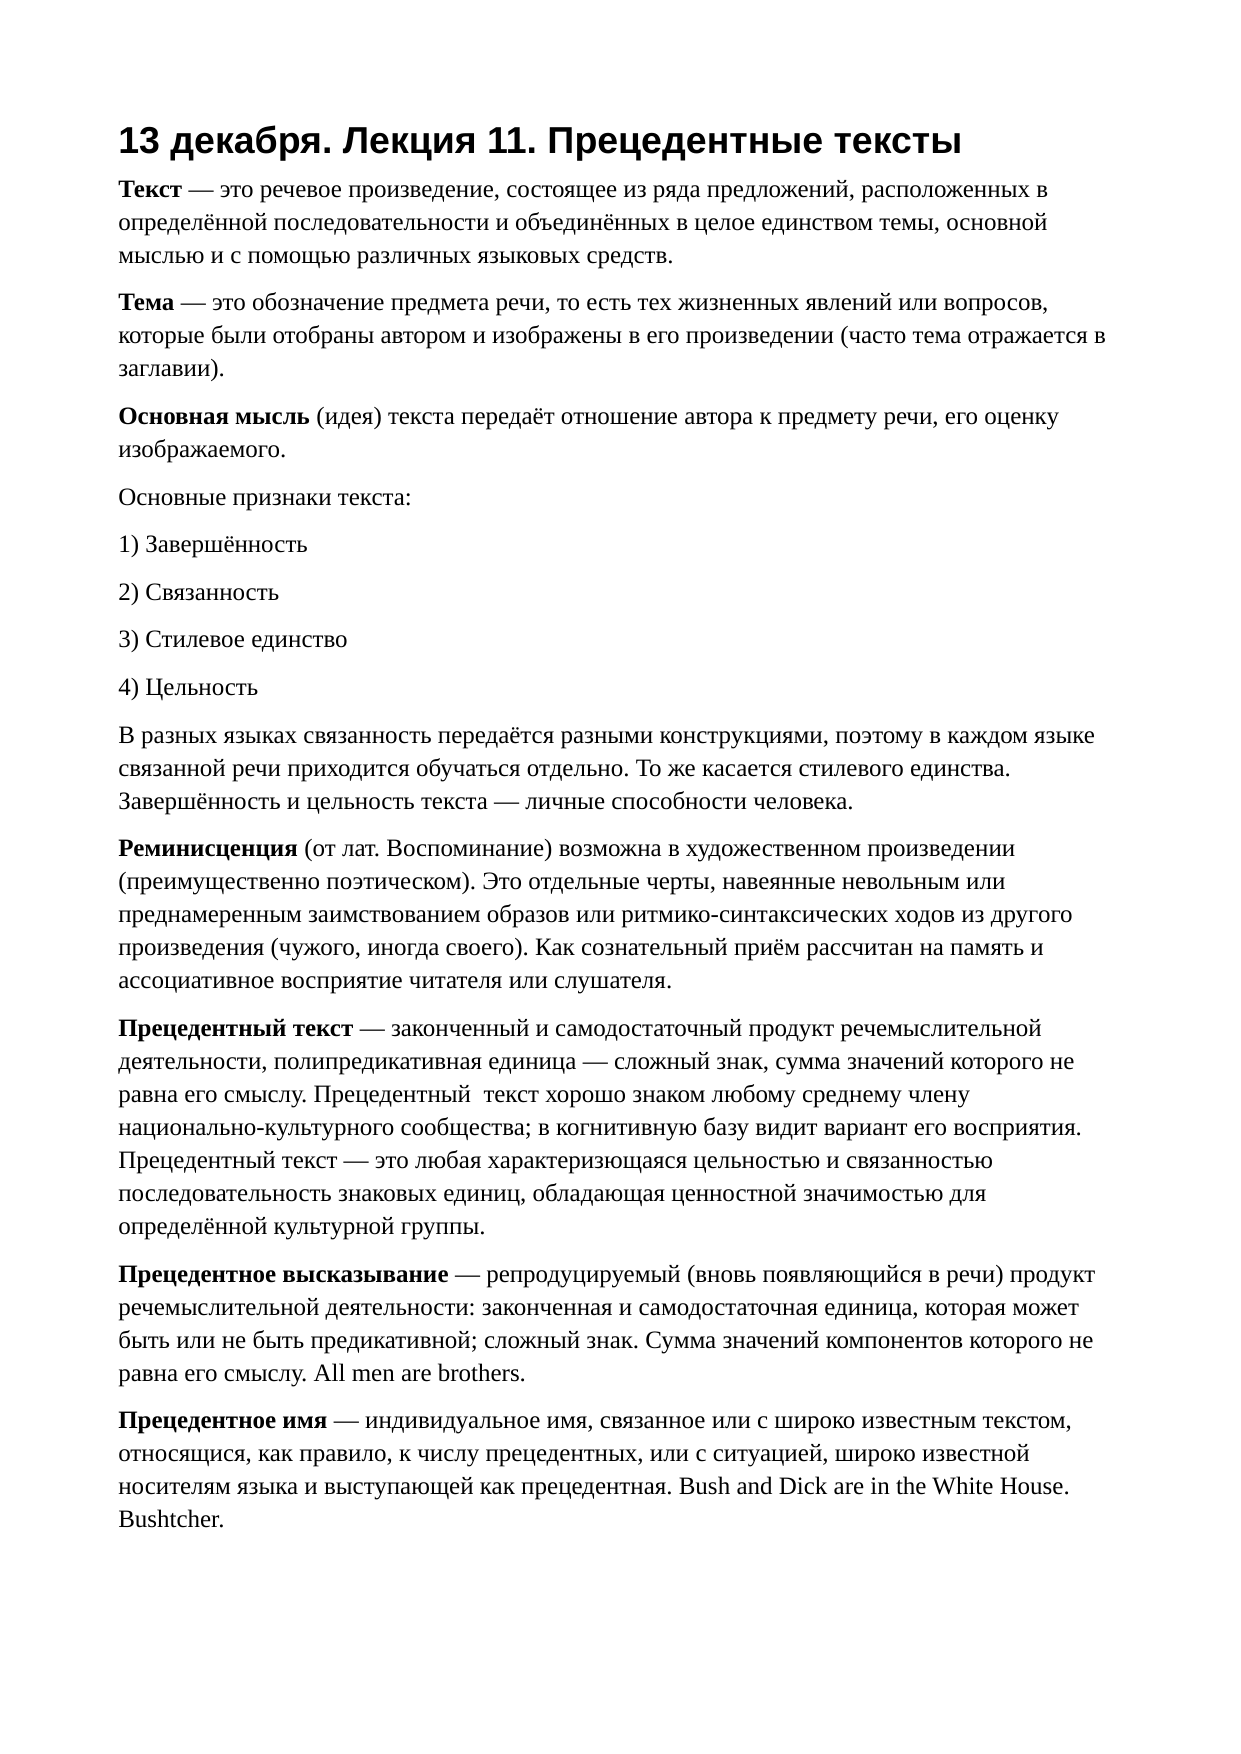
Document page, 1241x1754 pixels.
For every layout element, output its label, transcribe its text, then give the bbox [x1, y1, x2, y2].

text Прецедентное высказывание — репродуцируемый (вновь появляющийся в речи) продукт речемыслительной деятельности: законченная и самодостаточная единица, которая может быть или не быть предикативной; сложный знак. Сумма значений компонентов которого не равна его смыслу. All men are brothers. [118, 1259, 1122, 1387]
text Прецедентное имя — индивидуальное имя, связанное или с широко известным текстом, относящися, как правило, к числу прецедентных, или с ситуацией, широко известной носителям языка и выступающей как прецедентная. Bush and Dick are in the White House. Bushtcher. [118, 1405, 1122, 1533]
text Реминисценция (от лат. Воспоминание) возможна в художественном произведении (преимущественно поэтическом). Это отдельные черты, навеянные невольным или преднамеренным заимствованием образов или ритмико-синтаксических ходов из другого произведения (чужого, иногда своего). Как сознательный приём рассчитан на память и ассоциативное восприятие читателя или слушателя. [118, 833, 1122, 994]
text Тема — это обозначение предмета речи, то есть тех жизненных явлений или вопросов, которые были отобраны автором и изображены в его произведении (часто тема отражается в заглавии). [118, 287, 1122, 382]
text Прецедентный текст — законченный и самодостаточный продукт речемыслительной деятельности, полипредикативная единица — сложный знак, сумма значений которого не равна его смыслу. Прецедентный текст хорошо знаком любому среднему члену национально-культурного сообщества; в когнитивную базу видит вариант его восприятия. Прецедентный текст — это любая характеризющаяся цельностью и связанностью последовательность знаковых единиц, обладающая ценностной значимостью для определённой культурной группы. [118, 1013, 1122, 1240]
text Основная мысль (идея) текста передаёт отношение автора к предмету речи, его оценку изображаемого. [118, 401, 1122, 463]
text 3) Стилевое единство [118, 624, 1122, 653]
text 1) Завершённость [118, 529, 1122, 558]
text В разных языках связанность передаётся разными конструкциями, поэтому в каждом языке связанной речи приходится обучаться отдельно. То же касается стилевого единства. Завершённость и цельность текста — личные способности человека. [118, 720, 1122, 814]
text Текст — это речевое произведение, состоящее из ряда предложений, расположенных в определённой последовательности и объединённых в целое единством темы, основной мыслью и с помощью различных языковых средств. [118, 174, 1122, 268]
subtitle 13 декабря. Лекция 11. Прецедентные тексты [118, 118, 1122, 161]
text 2) Связанность [118, 577, 1122, 606]
text Основные признаки текста: [118, 482, 1122, 510]
text 4) Цельность [118, 672, 1122, 701]
